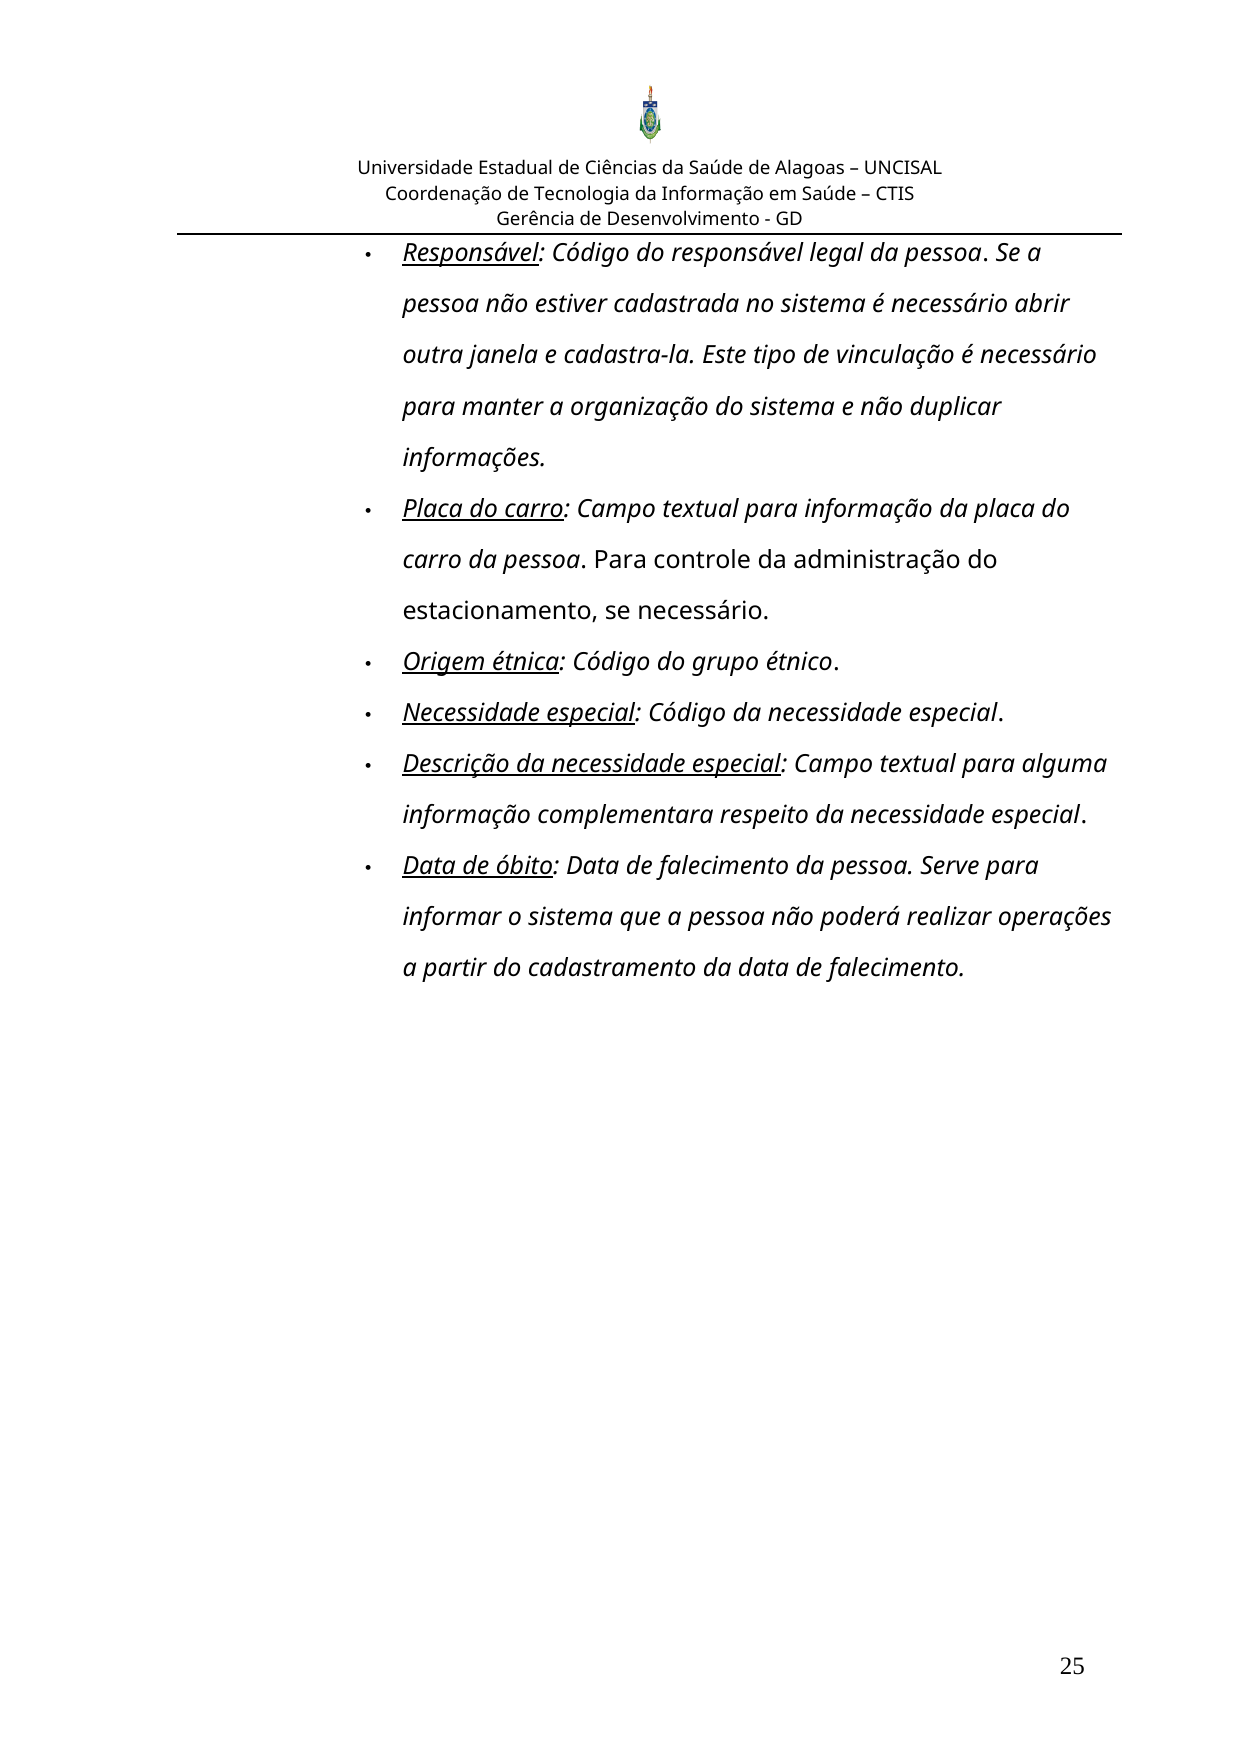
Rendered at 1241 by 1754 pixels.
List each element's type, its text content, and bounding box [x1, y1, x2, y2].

list Origem étnica: Código do grupo étnico. [365, 643, 1122, 677]
list Data de óbito: Data de falecimento da pessoa. Serve para informar o sistema que a pessoa não poderá realizar operações a partir do cadastramento da data de falecimento. [365, 848, 1122, 984]
list Placa do carro: Campo textual para informação da placa do carro da pessoa. Para controle da administração do estacionamento, se necessário. [365, 490, 1122, 626]
list Necessidade especial: Código da necessidade especial. [365, 694, 1122, 728]
list Responsável: Código do responsável legal da pessoa. Se a pessoa não estiver cadastrada no sistema é necessário abrir outra janela e cadastra-la. Este tipo de vinculação é necessário para manter a organização do sistema e não duplicar informações. [365, 235, 1122, 473]
picture [638, 82, 662, 146]
list Descrição da necessidade especial: Campo textual para alguma informação complementara respeito da necessidade especial. [365, 746, 1122, 831]
